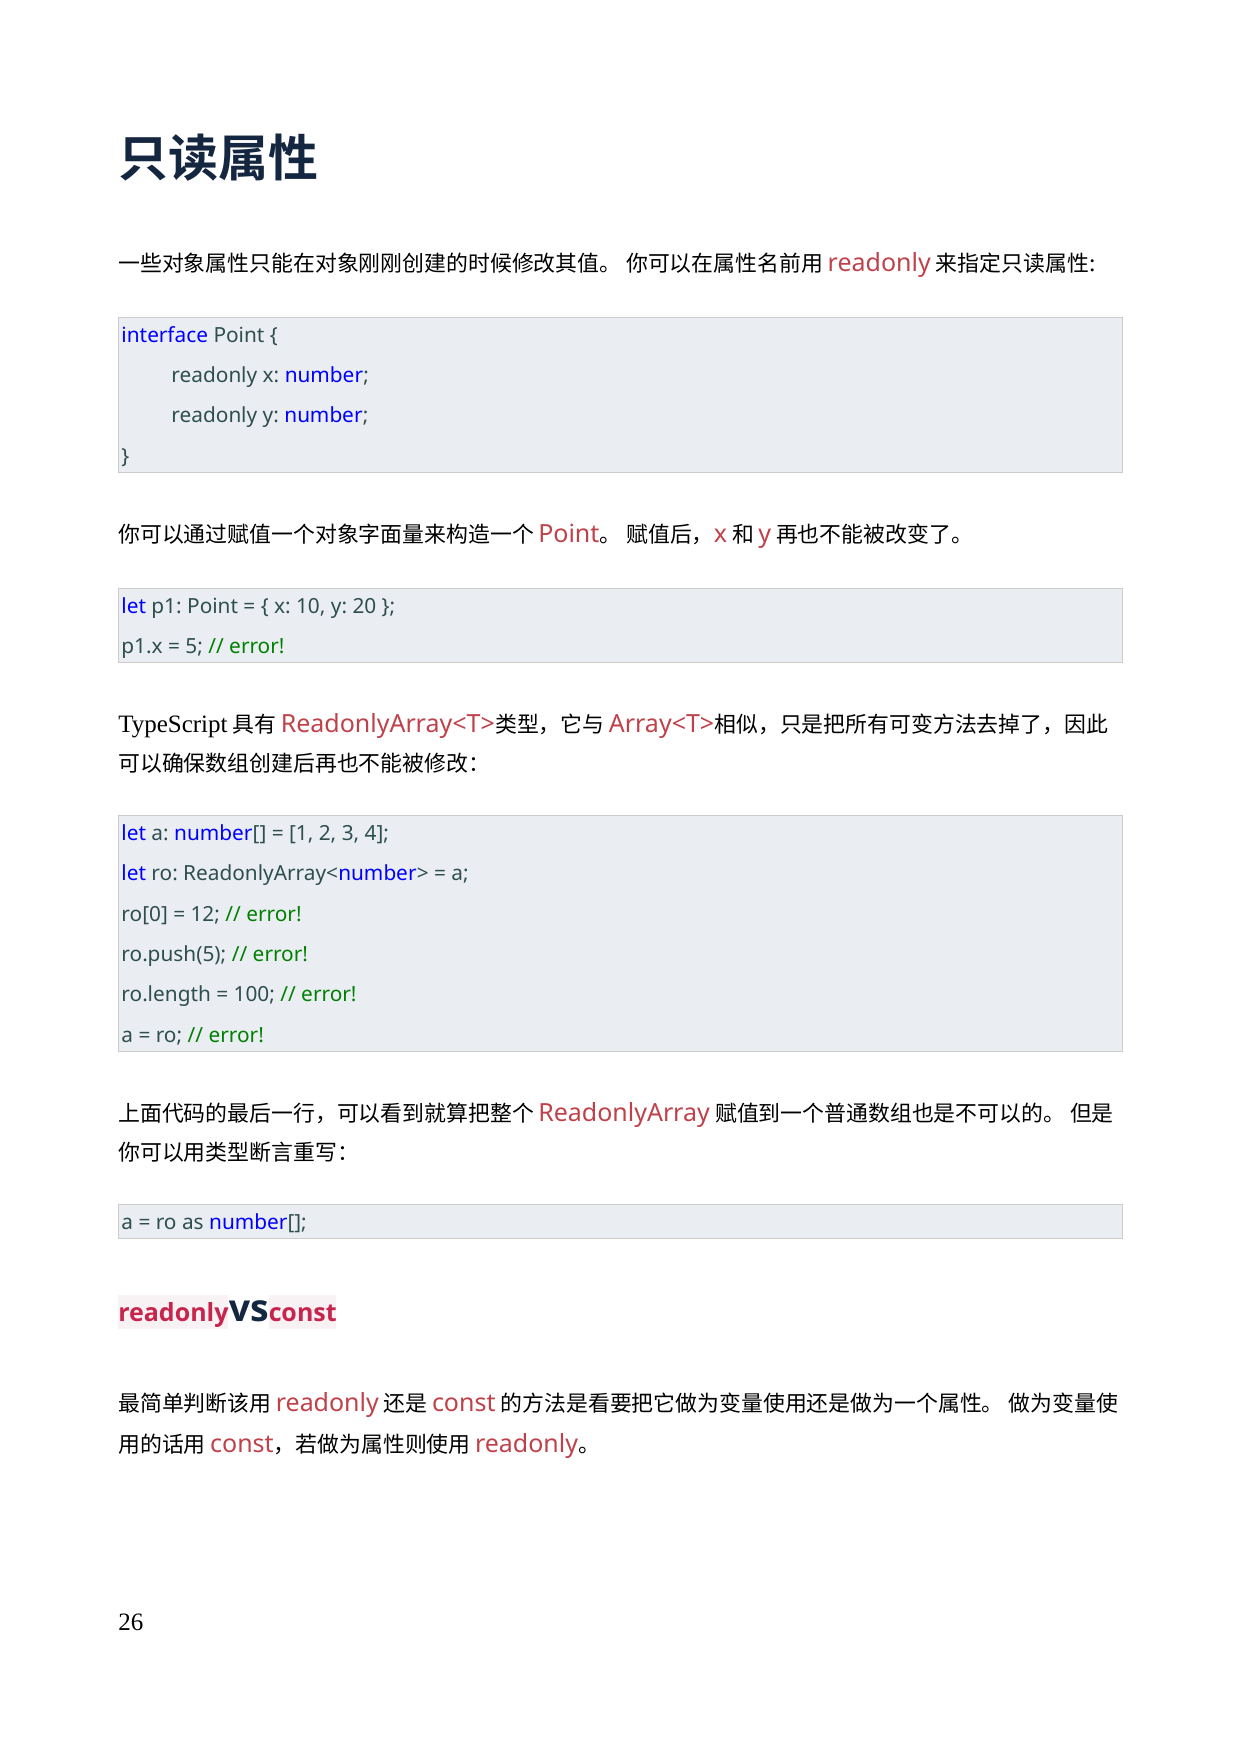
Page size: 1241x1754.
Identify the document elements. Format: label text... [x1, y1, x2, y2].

text p1.x = 5; // error! [119, 628, 1122, 662]
text 一些对象属性只能在对象刚刚创建的时候修改其值。 你可以在属性名前用readonly来指定只读属性: [118, 244, 1122, 279]
text } [119, 438, 1122, 472]
text 你可以通过赋值一个对象字面量来构造一个Point。 赋值后，x和y再也不能被改变了。 [118, 516, 1122, 550]
text a = ro; // error! [119, 1017, 1122, 1051]
subtitle readonlyvsconst [118, 1281, 1122, 1332]
text let p1: Point = { x: 10, y: 20 }; [119, 589, 1122, 619]
text readonly y: number; [119, 397, 1122, 429]
text ro.push(5); // error! [119, 936, 1122, 967]
subtitle 只读属性 [118, 118, 1122, 191]
text ro.length = 100; // error! [119, 976, 1122, 1008]
text let a: number[] = [1, 2, 3, 4]; [119, 816, 1122, 847]
text readonly x: number; [119, 357, 1122, 388]
text let ro: ReadonlyArray<number> = a; [119, 855, 1122, 887]
text ro[0] = 12; // error! [119, 896, 1122, 927]
text a = ro as number[]; [119, 1205, 1122, 1238]
text TypeScript具有ReadonlyArray<T>类型，它与Array<T>相似，只是把所有可变方法去掉了，因此可以确保数组创建后再也不能被修改： [118, 706, 1122, 778]
text interface Point { [119, 318, 1122, 348]
text 上面代码的最后一行，可以看到就算把整个ReadonlyArray赋值到一个普通数组也是不可以的。 但是你可以用类型断言重写： [118, 1094, 1122, 1166]
text 最简单判断该用readonly还是const的方法是看要把它做为变量使用还是做为一个属性。 做为变量使用的话用const，若做为属性则使用readonly。 [118, 1384, 1122, 1459]
